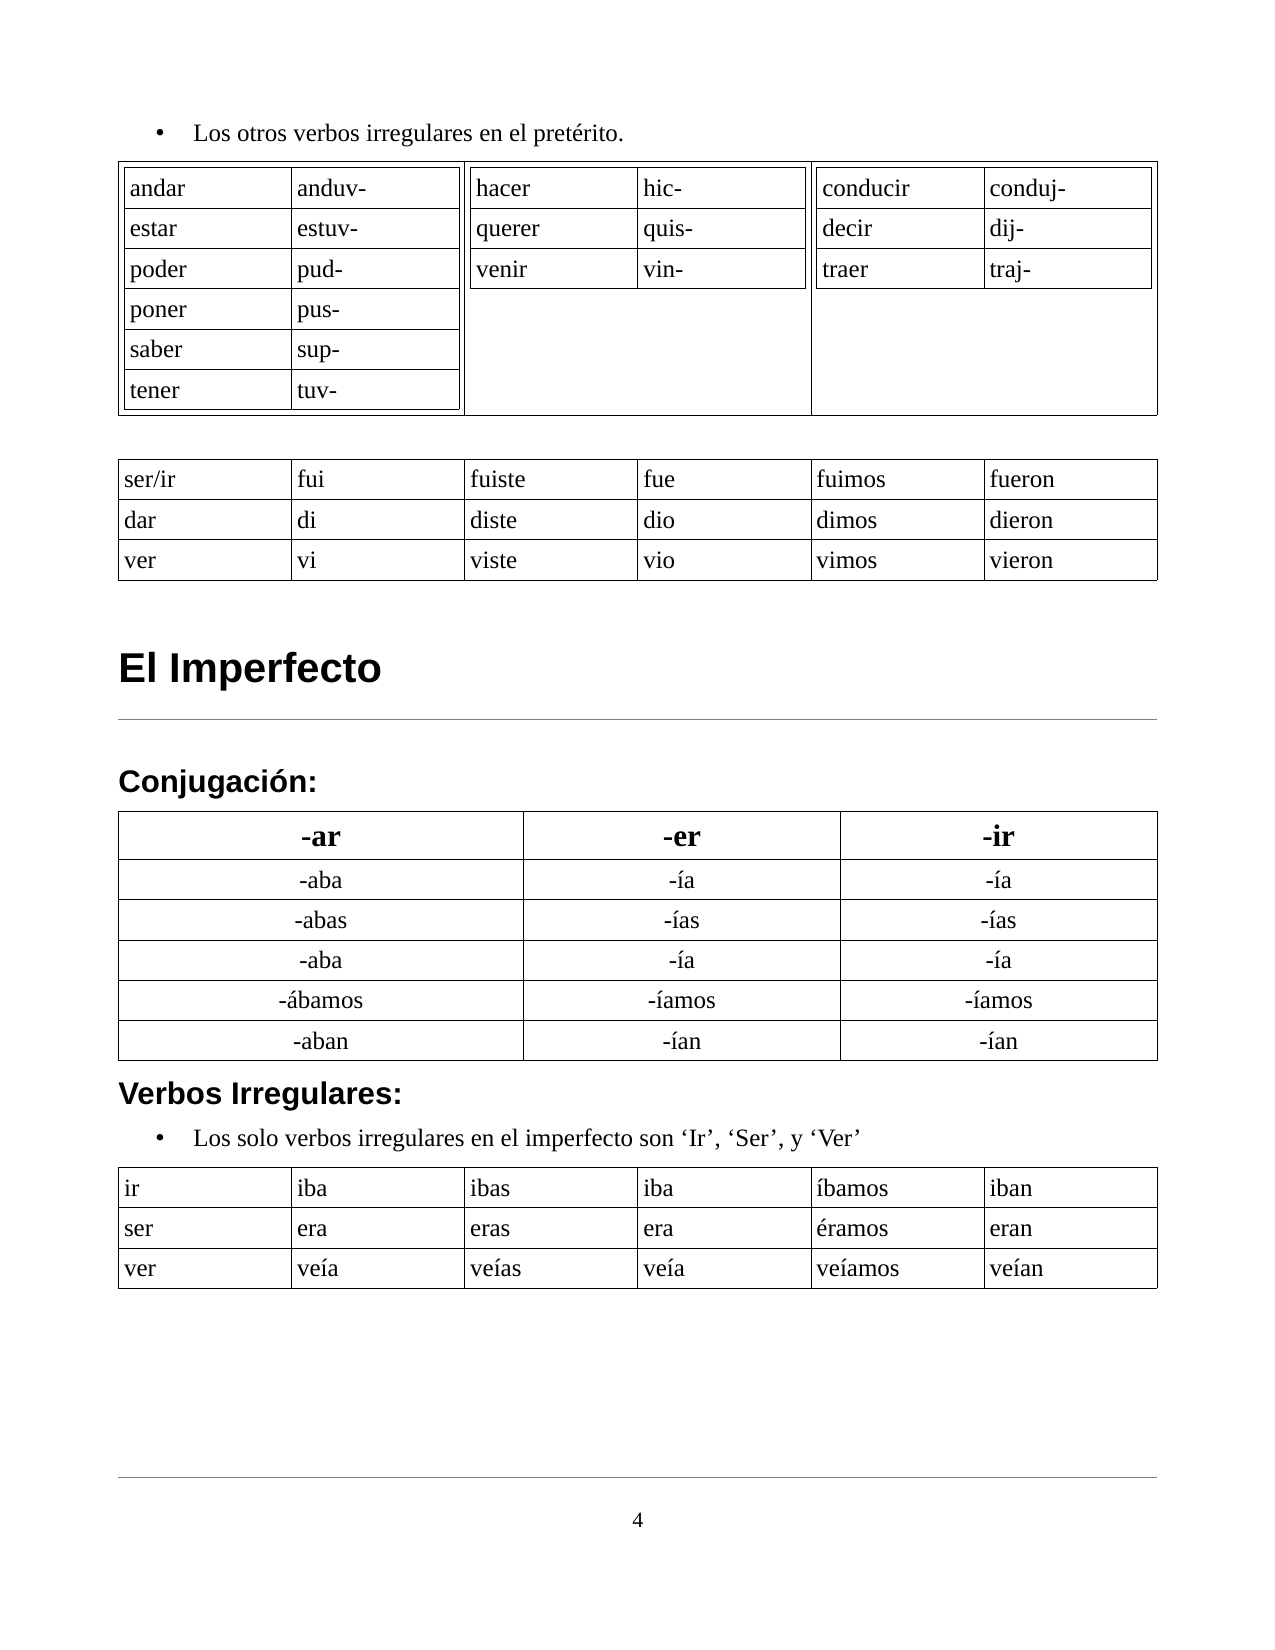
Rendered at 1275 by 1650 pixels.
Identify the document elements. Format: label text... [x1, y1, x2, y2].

table_header iban [985, 1168, 1157, 1207]
table_cell sup- [292, 330, 459, 369]
table_cell -ías [841, 900, 1157, 939]
table_cell dij- [985, 209, 1151, 248]
table_header iba [638, 1168, 811, 1207]
table_header fue [638, 460, 811, 499]
table_cell ver [119, 1249, 291, 1288]
table_cell poner [125, 289, 291, 328]
table_header iba [292, 1168, 464, 1207]
table_cell decir [817, 209, 984, 248]
table_cell quis- [638, 209, 805, 248]
table_header ibas [465, 1168, 637, 1207]
table_cell vi [292, 540, 464, 579]
table_cell eran [985, 1208, 1157, 1247]
list Los otros verbos irregulares en el pretérito. [156, 118, 1157, 147]
table_cell dar [119, 500, 291, 539]
table_cell traj- [985, 249, 1151, 288]
table_header conducir [817, 168, 984, 208]
table_cell vieron [985, 540, 1157, 579]
table_header -ir [841, 812, 1157, 859]
table_cell veíamos [812, 1249, 984, 1288]
table_cell vin- [638, 249, 805, 288]
table_cell veía [292, 1249, 464, 1288]
table_cell pud- [292, 249, 459, 288]
table_cell venir [471, 249, 637, 288]
table_cell vio [638, 540, 811, 579]
table_header fuiste [465, 460, 637, 499]
table_header [119, 162, 464, 415]
table_cell dimos [812, 500, 984, 539]
table_cell -aba [119, 860, 523, 899]
table_cell pus- [292, 289, 459, 328]
table_cell tuv- [292, 370, 459, 409]
table_header ir [119, 1168, 291, 1207]
table_header íbamos [812, 1168, 984, 1207]
table_cell vimos [812, 540, 984, 579]
table_cell -ábamos [119, 981, 523, 1020]
table_cell querer [471, 209, 637, 248]
table_header [465, 162, 811, 415]
table_cell -ía [524, 941, 840, 980]
table_cell éramos [812, 1208, 984, 1247]
table_cell -ían [524, 1021, 840, 1060]
table_cell -ía [841, 941, 1157, 980]
table_header fueron [985, 460, 1157, 499]
table_header fui [292, 460, 464, 499]
table_cell saber [125, 330, 291, 369]
table_cell -íamos [524, 981, 840, 1020]
table_header [812, 162, 1157, 415]
table_cell -ía [524, 860, 840, 899]
table_cell veía [638, 1249, 811, 1288]
table_cell viste [465, 540, 637, 579]
table_cell -íamos [841, 981, 1157, 1020]
table_cell -aban [119, 1021, 523, 1060]
table_cell eras [465, 1208, 637, 1247]
table_cell veían [985, 1249, 1157, 1288]
table_header conduj- [985, 168, 1151, 208]
table_cell estuv- [292, 209, 459, 248]
table_header anduv- [292, 168, 459, 208]
table_cell diste [465, 500, 637, 539]
table_header hic- [638, 168, 805, 208]
table_cell ser [119, 1208, 291, 1247]
list Los solo verbos irregulares en el imperfecto son ‘Ir’, ‘Ser’, y ‘Ver’ [156, 1123, 1157, 1152]
subtitle Conjugación: [118, 763, 1157, 799]
table_header hacer [471, 168, 637, 208]
table_cell -ías [524, 900, 840, 939]
table_cell tener [125, 370, 291, 409]
table_header -ar [119, 812, 523, 859]
table_header ser/ir [119, 460, 291, 499]
table_cell -abas [119, 900, 523, 939]
table_header -er [524, 812, 840, 859]
table_header fuimos [812, 460, 984, 499]
table_cell dio [638, 500, 811, 539]
table_cell di [292, 500, 464, 539]
table_cell poder [125, 249, 291, 288]
table_header andar [125, 168, 291, 208]
table_cell -ía [841, 860, 1157, 899]
table_cell traer [817, 249, 984, 288]
table_cell veías [465, 1249, 637, 1288]
table_cell ver [119, 540, 291, 579]
table_cell estar [125, 209, 291, 248]
subtitle Verbos Irregulares: [118, 1075, 1157, 1111]
table_cell -ían [841, 1021, 1157, 1060]
table_cell dieron [985, 500, 1157, 539]
subtitle El Imperfecto [118, 644, 1157, 692]
table_cell era [292, 1208, 464, 1247]
table_cell -aba [119, 941, 523, 980]
table_cell era [638, 1208, 811, 1247]
